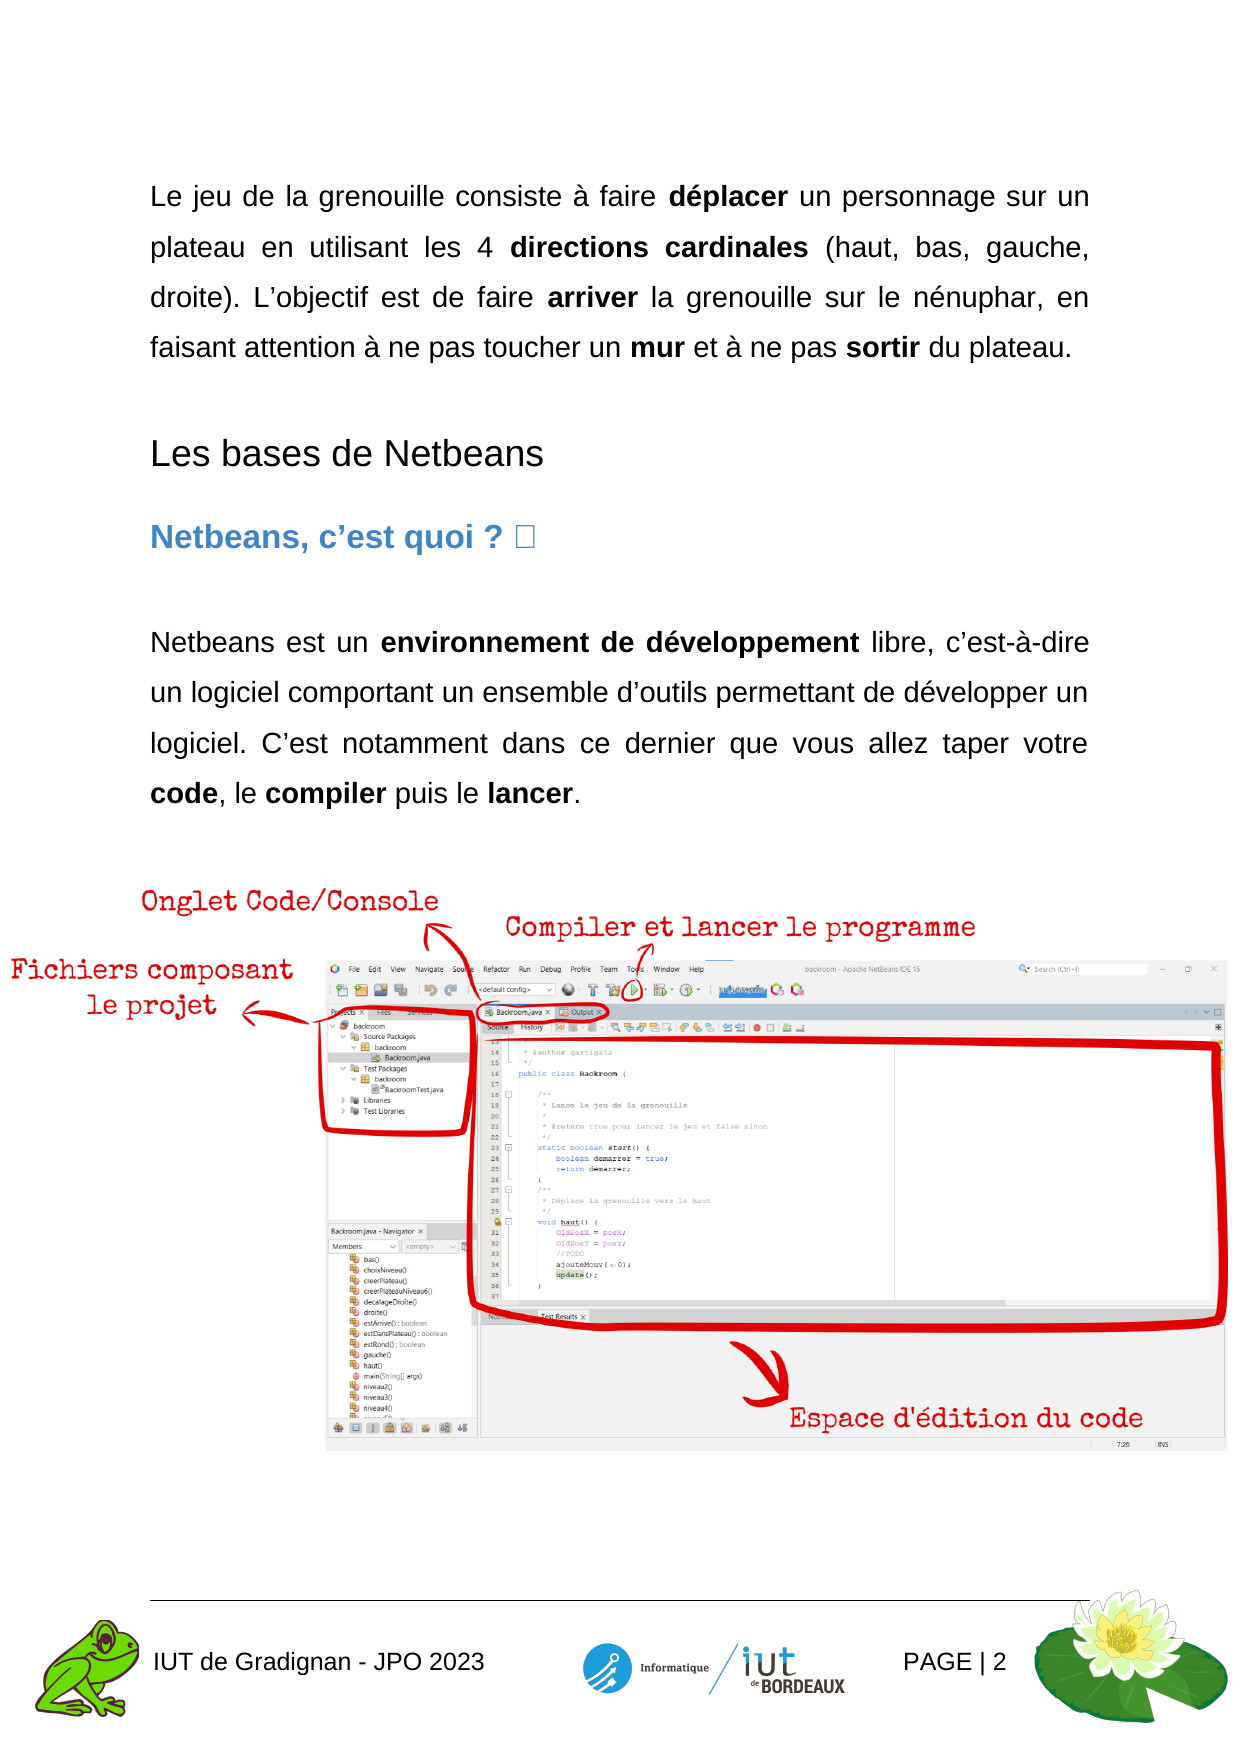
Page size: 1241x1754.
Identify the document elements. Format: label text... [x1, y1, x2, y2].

picture [35, 1620, 140, 1717]
subtitle Les bases de Netbeans [150, 431, 1090, 474]
picture [573, 1632, 853, 1705]
text Netbeans est un environnement de développement libre, c’est-à-dire un logiciel comportant un ensemble d’outils permettant de développer un logiciel. C’est notamment dans ce dernier que vous allez taper votre code, le compiler puis le lancer. [150, 625, 1090, 810]
picture [11, 888, 1228, 1451]
text Netbeans, c’est quoi ? 🤔 [150, 517, 1090, 556]
text Le jeu de la grenouille consiste à faire déplacer un personnage sur un plateau en utilisant les 4 directions cardinales (haut, bas, gauche, droite). L’objectif est de faire arriver la grenouille sur le nénuphar, en faisant attention à ne pas toucher un mur et à ne pas sortir du plateau. [150, 179, 1090, 364]
picture [1034, 1590, 1228, 1723]
